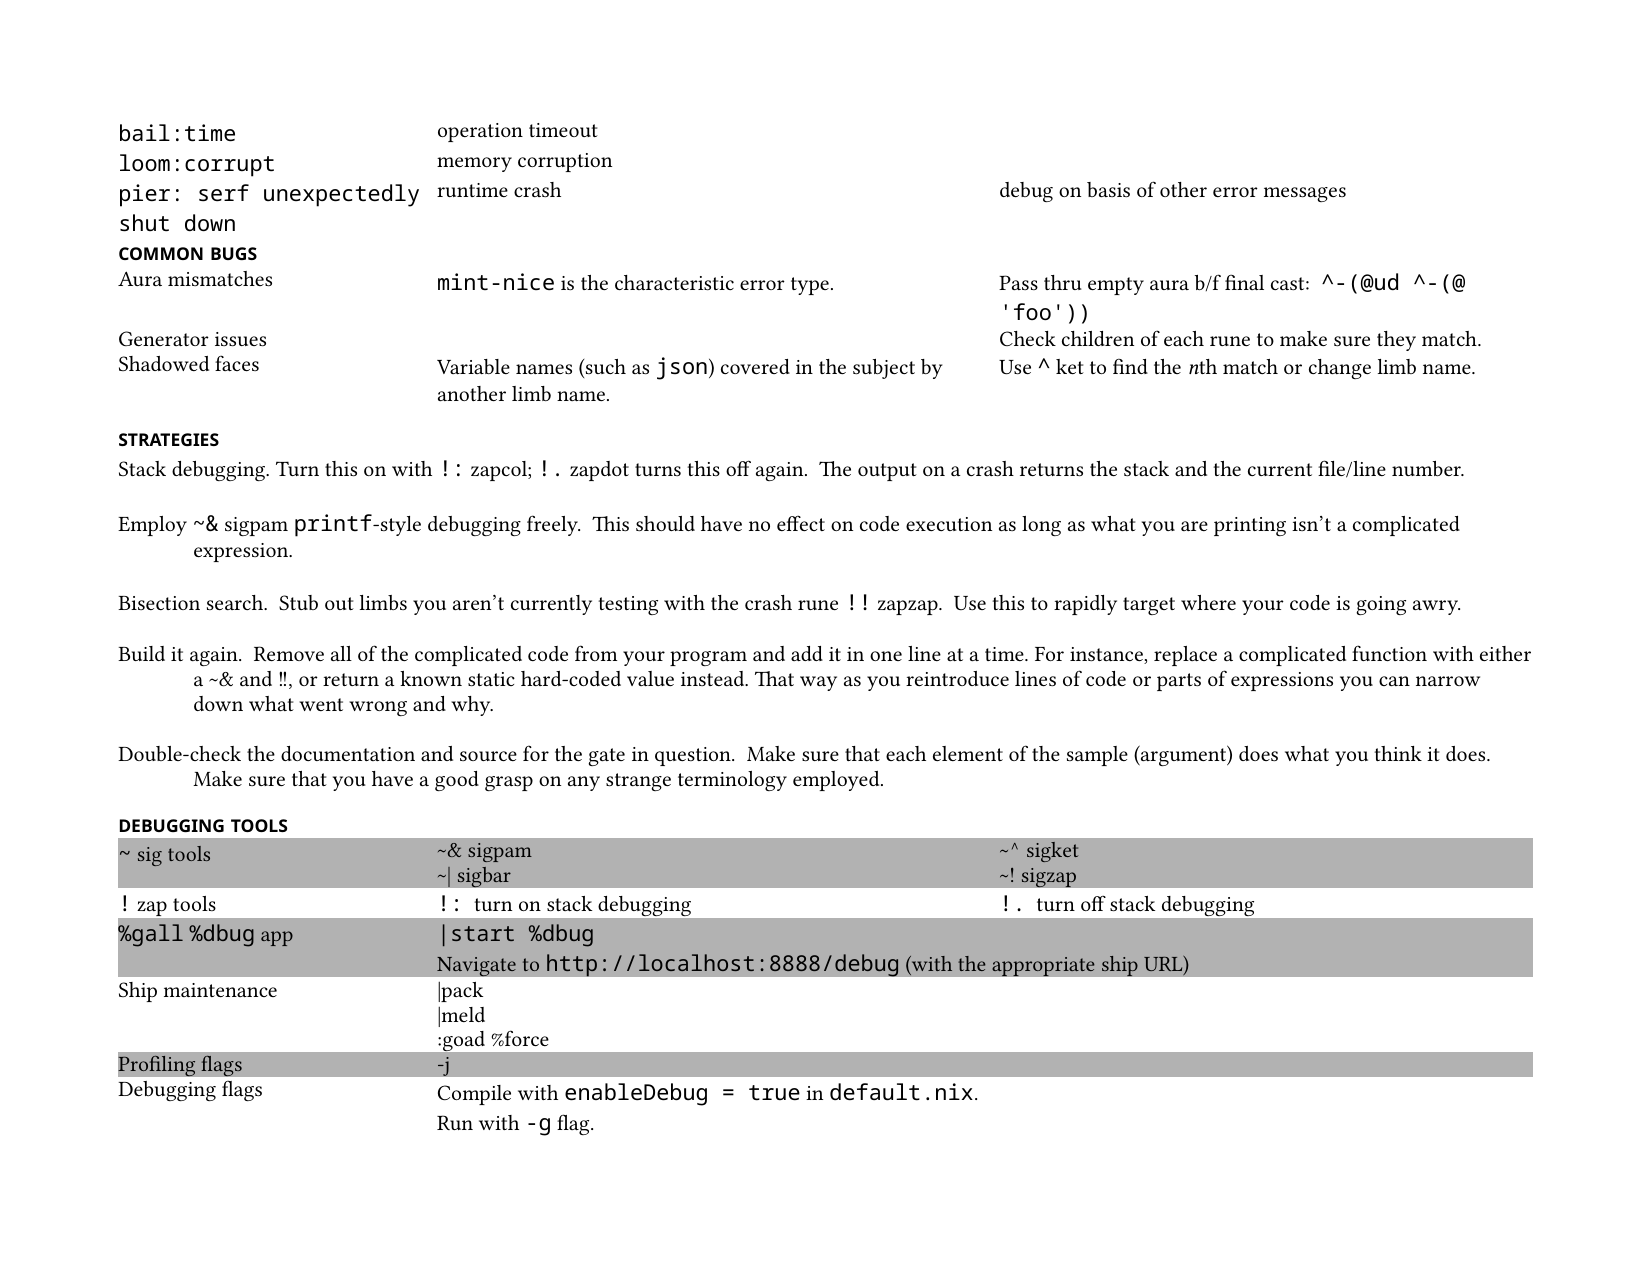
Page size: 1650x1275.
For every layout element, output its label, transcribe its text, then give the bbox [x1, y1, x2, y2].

table_cell Profiling flags [118, 1052, 437, 1077]
table_cell Check children of each rune to make sure they match. [999, 327, 1533, 352]
table_cell strategies [118, 406, 1533, 453]
table_cell Shadowed faces [118, 352, 437, 406]
table_cell [437, 327, 999, 352]
table_cell Generator issues [118, 327, 437, 352]
table_cell debugging tools [118, 791, 1533, 838]
table_cell %gall %dbug app [118, 918, 437, 977]
table_cell pier: serf unexpectedly shut down [118, 178, 437, 237]
table_cell ! zap tools [118, 888, 437, 918]
table_cell ~ sig tools [118, 838, 437, 888]
table_cell ~& sigpam ~| sigbar [437, 838, 999, 888]
table_cell Employ ~& sigpam printf-style debugging freely. This should have no effect on code execution as long as what you are printing isn’t a complicated expression. [118, 508, 1533, 587]
table_cell loom:corrupt [118, 148, 437, 178]
table_cell Compile with enableDebug = true in default.nix. Run with -g flag. [437, 1077, 999, 1137]
table_cell common bugs [118, 237, 1533, 267]
table_cell memory corruption [437, 148, 999, 178]
table_cell Aura mismatches [118, 267, 437, 327]
table_cell !. turn off stack debugging [999, 888, 1533, 918]
table_cell |pack |meld :goad %force [437, 978, 999, 1052]
table_cell ~^ sigket ~! sigzap [999, 838, 1533, 888]
table_cell Stack debugging. Turn this on with !: zapcol; !. zapdot turns this off again. The output on a crash returns the stack and the current file/line number. [118, 453, 1533, 508]
table_cell |start %dbug Navigate to http://localhost:8888/debug (with the appropriate ship URL) [437, 918, 1533, 977]
table_cell [999, 118, 1533, 148]
table_cell Bisection search. Stub out limbs you aren’t currently testing with the crash rune !! zapzap. Use this to rapidly target where your code is going awry. [118, 588, 1533, 642]
table_cell [999, 1077, 1533, 1137]
table_cell -j [437, 1052, 999, 1077]
table_cell mint-nice is the characteristic error type. [437, 267, 999, 327]
table_cell Use ^ ket to find the nth match or change limb name. [999, 352, 1533, 406]
table_cell Double-check the documentation and source for the gate in question. Make sure that each element of the sample (argument) does what you think it does. Make sure that you have a good grasp on any strange terminology employed. [118, 742, 1533, 791]
table_cell operation timeout [437, 118, 999, 148]
table_cell [999, 978, 1533, 1052]
table_cell debug on basis of other error messages [999, 178, 1533, 237]
table_cell !: turn on stack debugging [437, 888, 999, 918]
table_cell Pass thru empty aura b/f final cast: ^-(@ud ^-(@ 'foo')) [999, 267, 1533, 327]
table_cell Ship maintenance [118, 978, 437, 1052]
table_cell [999, 148, 1533, 178]
table_cell Debugging flags [118, 1077, 437, 1137]
table_cell Build it again. Remove all of the complicated code from your program and add it in one line at a time. For instance, replace a complicated function with either a ~& and !!, or return a known static hard-coded value instead. That way as you reintroduce lines of code or parts of expressions you can narrow down what went wrong and why. [118, 642, 1533, 742]
table_cell Variable names (such as json) covered in the subject by another limb name. [437, 352, 999, 406]
table_cell bail:time [118, 118, 437, 148]
table_cell [999, 1052, 1533, 1077]
table_cell runtime crash [437, 178, 999, 237]
